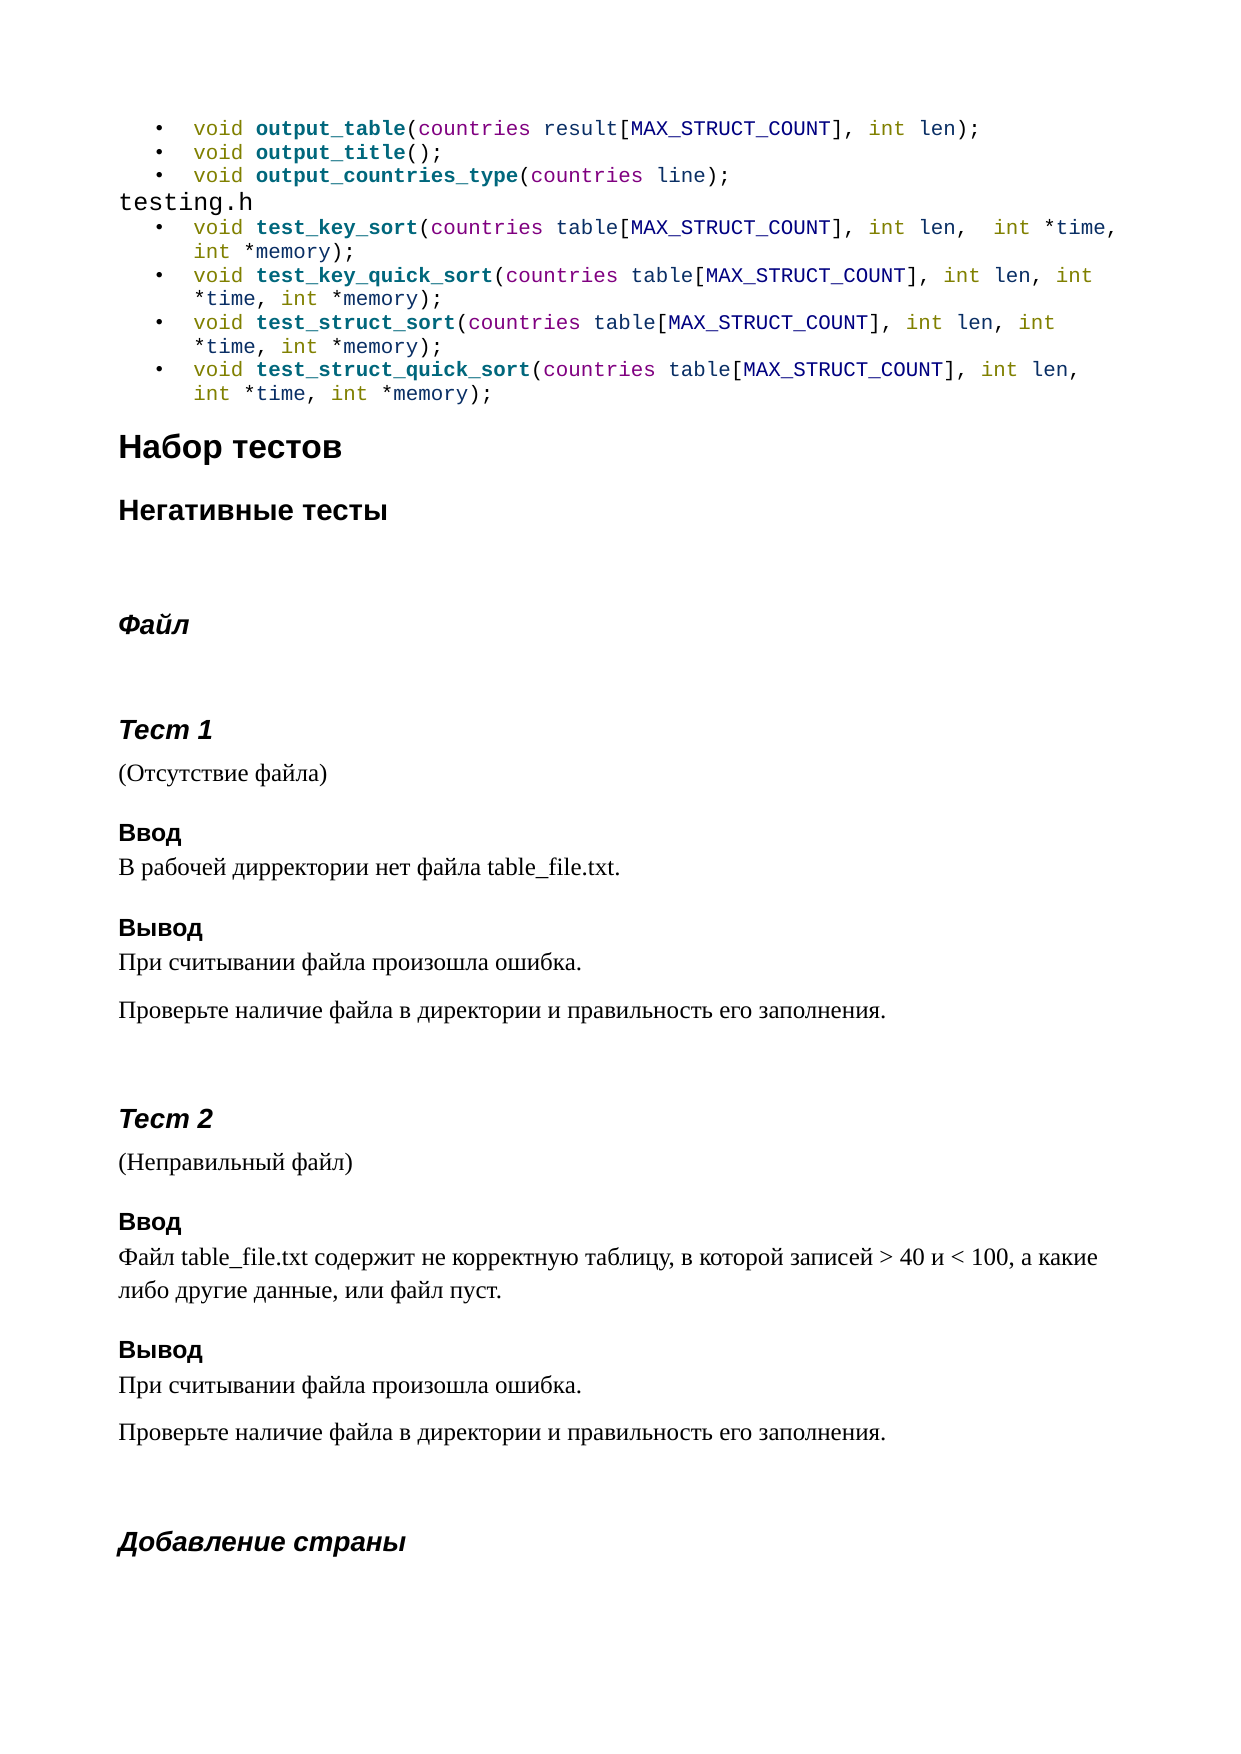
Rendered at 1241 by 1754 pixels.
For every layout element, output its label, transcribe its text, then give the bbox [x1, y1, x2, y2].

list void test_struct_sort(countries table[MAX_STRUCT_COUNT], int len, int *time, int *memory); [156, 312, 1122, 359]
subtitle Негативные тесты [118, 493, 1122, 527]
text Файл table_file.txt содержит не корректную таблицу, в которой записей > 40 и < 100, а какие либо другие данные, или файл пуст. [118, 1242, 1122, 1304]
list void test_key_quick_sort(countries table[MAX_STRUCT_COUNT], int len, int *time, int *memory); [156, 265, 1122, 312]
text (Неправильный файл) [118, 1147, 1122, 1176]
text Проверьте наличие файла в директории и правильность его заполнения. [118, 995, 1122, 1024]
subtitle Тест 1 [118, 713, 1122, 745]
subtitle Ввод [118, 1207, 1122, 1236]
text Проверьте наличие файла в директории и правильность его заполнения. [118, 1417, 1122, 1446]
list void output_countries_type(countries line); [156, 165, 1122, 189]
text При считывании файла произошла ошибка. [118, 1370, 1122, 1399]
list void output_title(); [156, 142, 1122, 165]
text (Отсутствие файла) [118, 758, 1122, 786]
text При считывании файла произошла ошибка. [118, 947, 1122, 976]
text В рабочей дирректории нет файла table_file.txt. [118, 852, 1122, 881]
subtitle Вывод [118, 1335, 1122, 1364]
subtitle Тест 2 [118, 1103, 1122, 1134]
list void test_struct_quick_sort(countries table[MAX_STRUCT_COUNT], int len, int *time, int *memory); [156, 359, 1122, 407]
subtitle Ввод [118, 818, 1122, 846]
list void output_table(countries result[MAX_STRUCT_COUNT], int len); [156, 118, 1122, 142]
list void test_key_sort(countries table[MAX_STRUCT_COUNT], int len, int *time, int *memory); [156, 217, 1122, 265]
subtitle Файл [118, 609, 1122, 641]
subtitle Добавление страны [118, 1525, 1122, 1557]
text testing.h [118, 189, 1122, 217]
subtitle Вывод [118, 913, 1122, 941]
subtitle Набор тестов [118, 427, 1122, 466]
